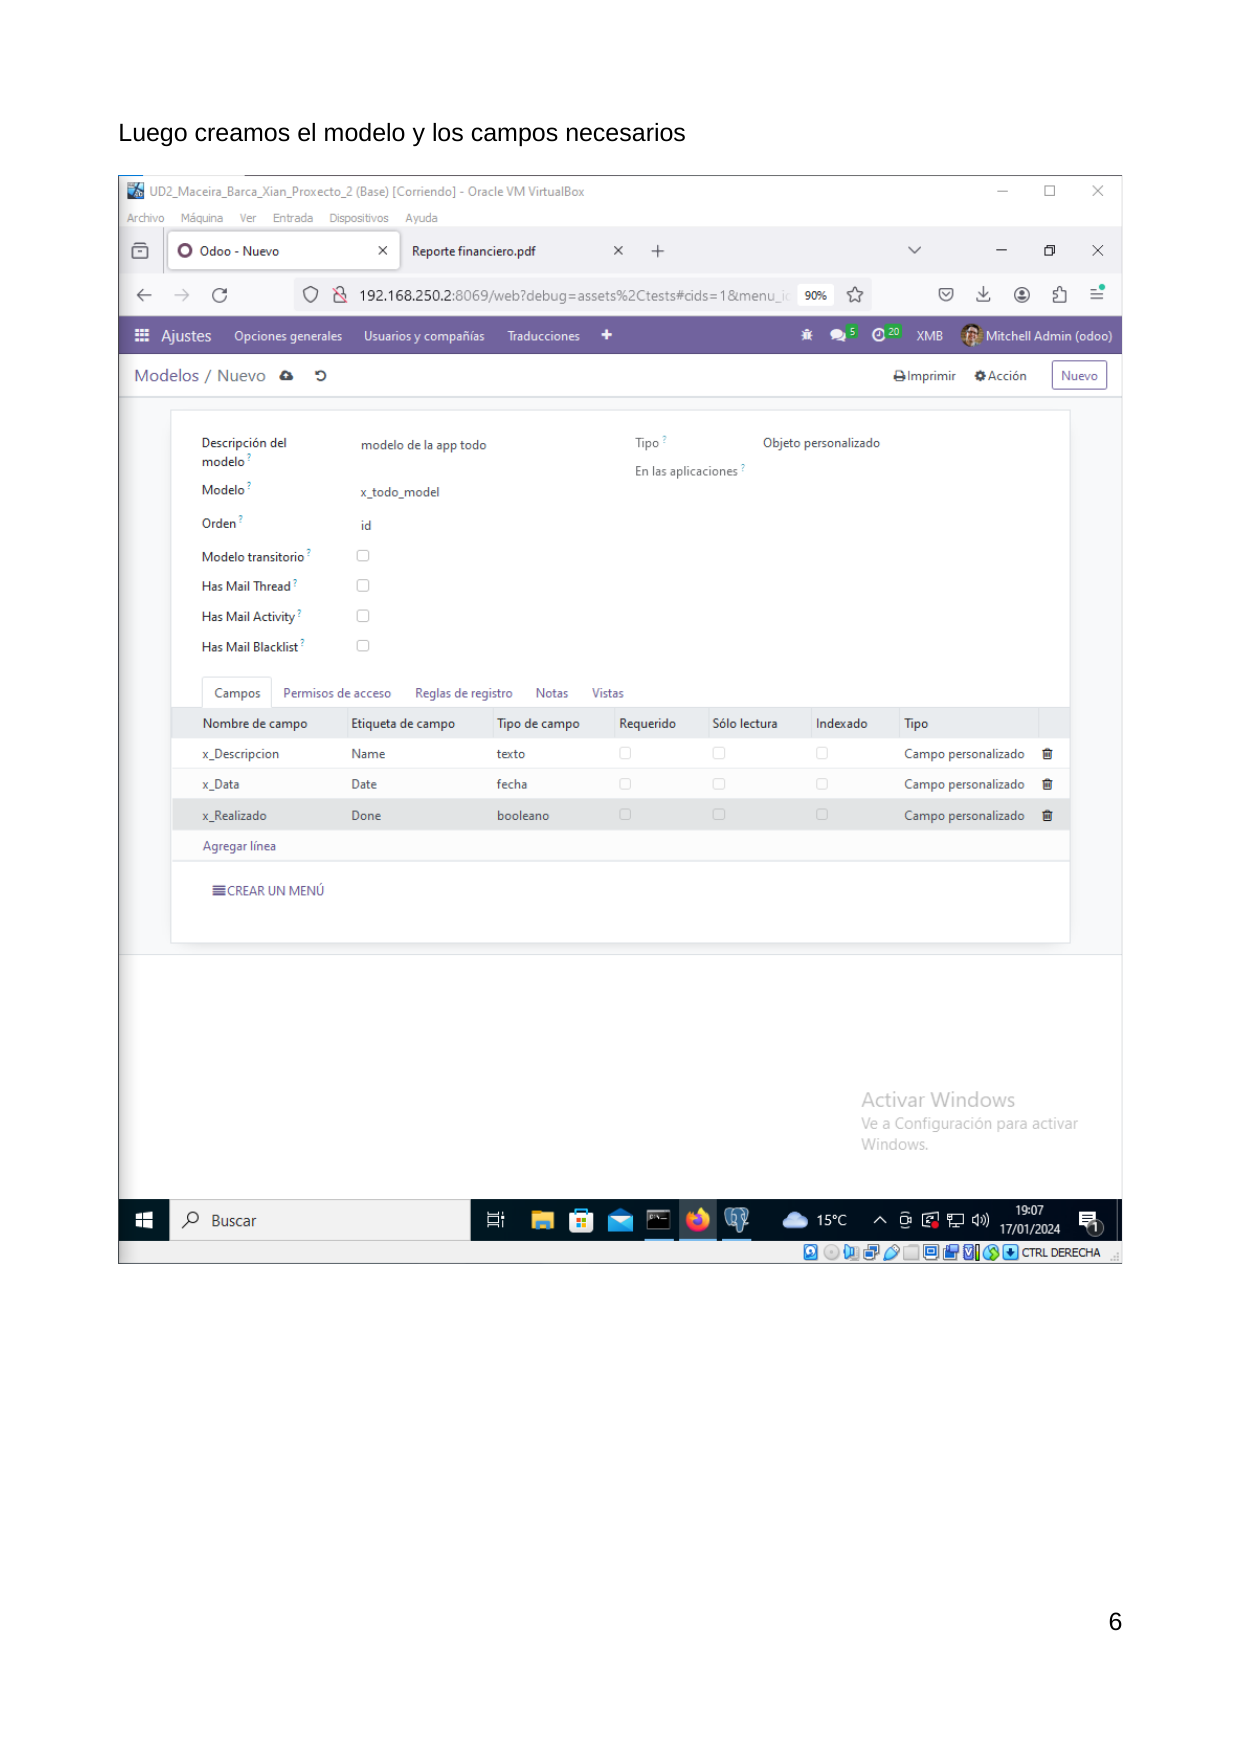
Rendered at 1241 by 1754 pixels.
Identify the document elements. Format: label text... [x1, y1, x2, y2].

text Luego creamos el modelo y los campos necesarios [118, 118, 1122, 147]
picture [118, 175, 1123, 1264]
